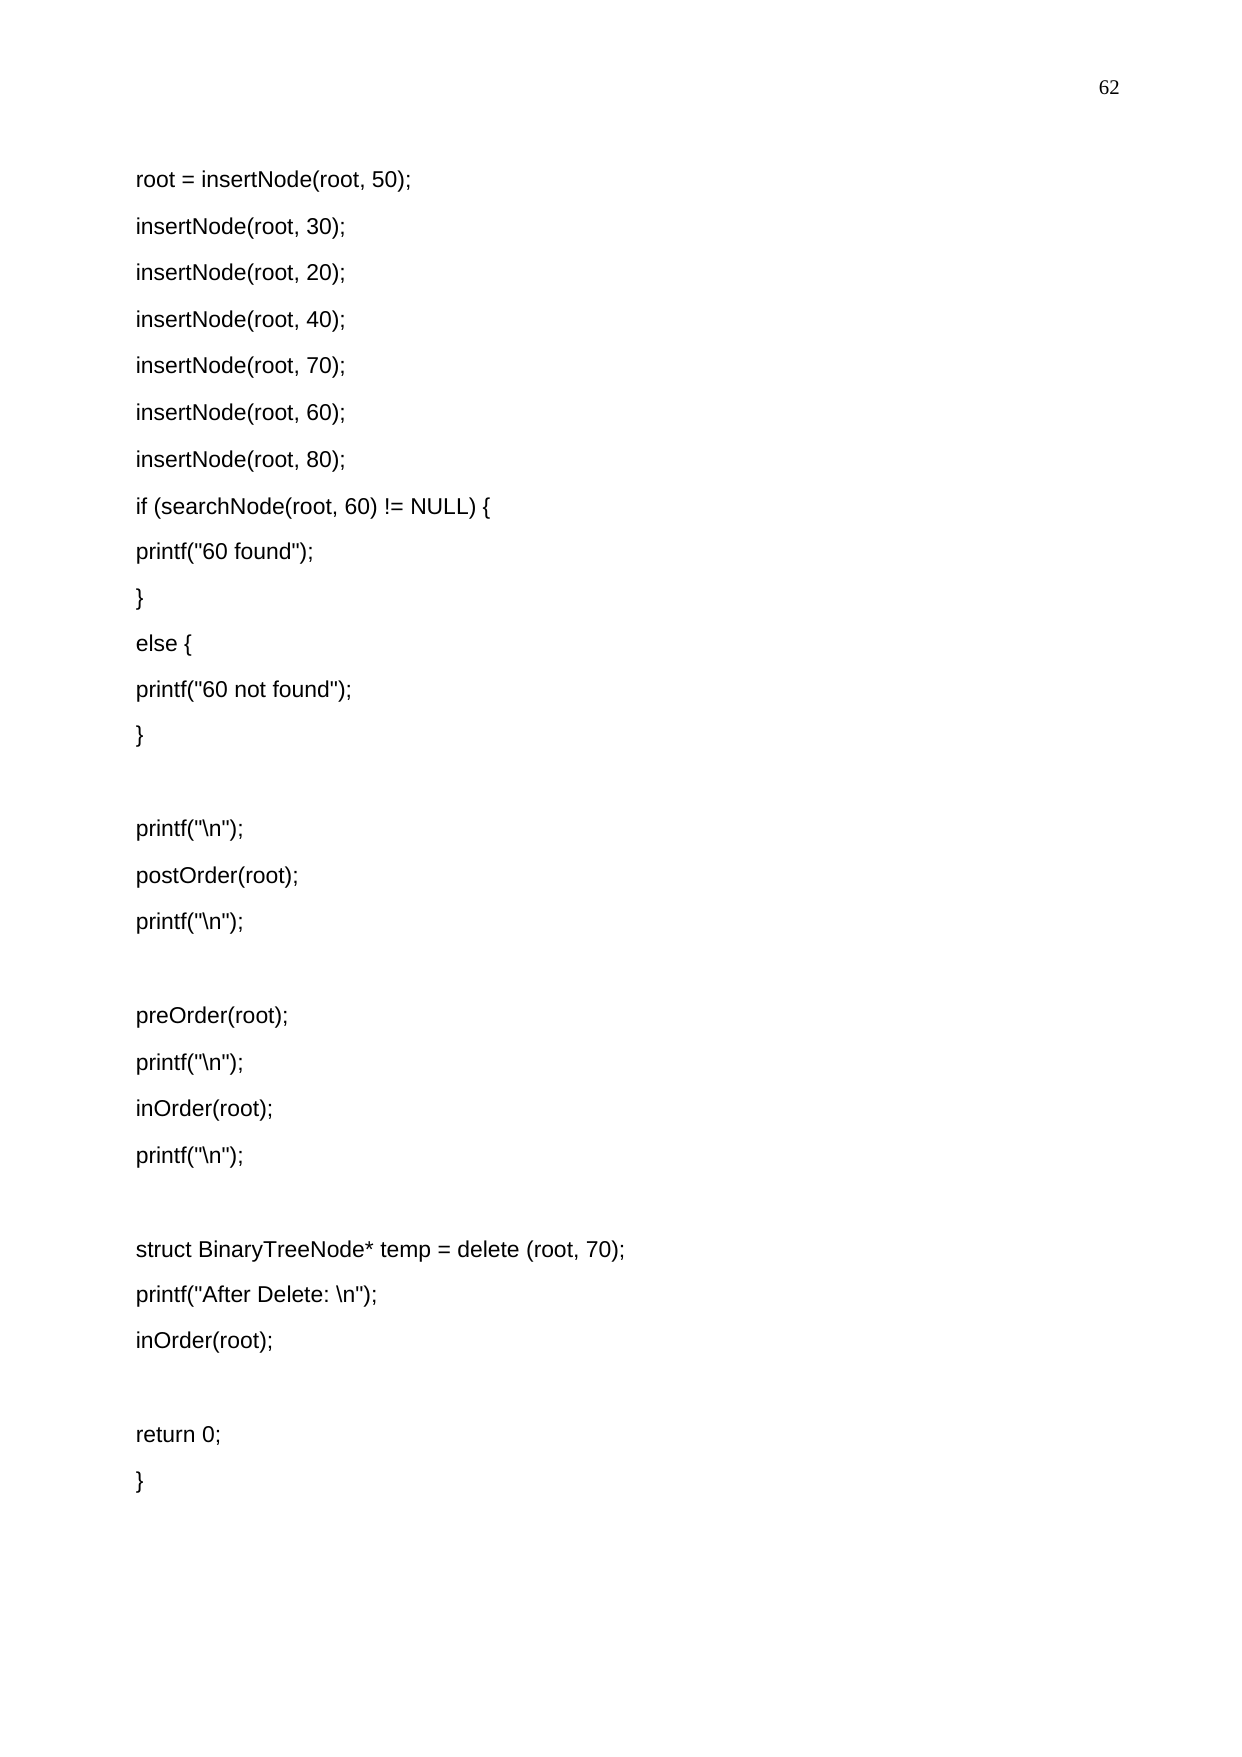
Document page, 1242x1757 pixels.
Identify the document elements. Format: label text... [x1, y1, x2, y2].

text else { [136, 630, 1150, 656]
text } [136, 721, 1150, 748]
text } [136, 1467, 1150, 1493]
text } [136, 584, 1150, 610]
text root = insertNode(root, 50); insertNode(root, 30); insertNode(root, 20); insertNode(root, 40); insertNode(root, 70); insertNode(root, 60); insertNode(root, 80); [136, 166, 416, 472]
text inOrder(root); [136, 1327, 1150, 1354]
text struct BinaryTreeNode* temp = delete (root, 70); [136, 1236, 1150, 1262]
text if (searchNode(root, 60) != NULL) { [136, 493, 1150, 519]
text printf("60 found"); [136, 538, 1150, 565]
text printf("\n"); postOrder(root); printf("\n"); [136, 815, 303, 934]
text printf("After Delete: \n"); [136, 1281, 1150, 1308]
text printf("60 not found"); [136, 676, 1150, 702]
text return 0; [136, 1421, 1150, 1447]
text preOrder(root); printf("\n"); inOrder(root); printf("\n"); [136, 1002, 293, 1168]
